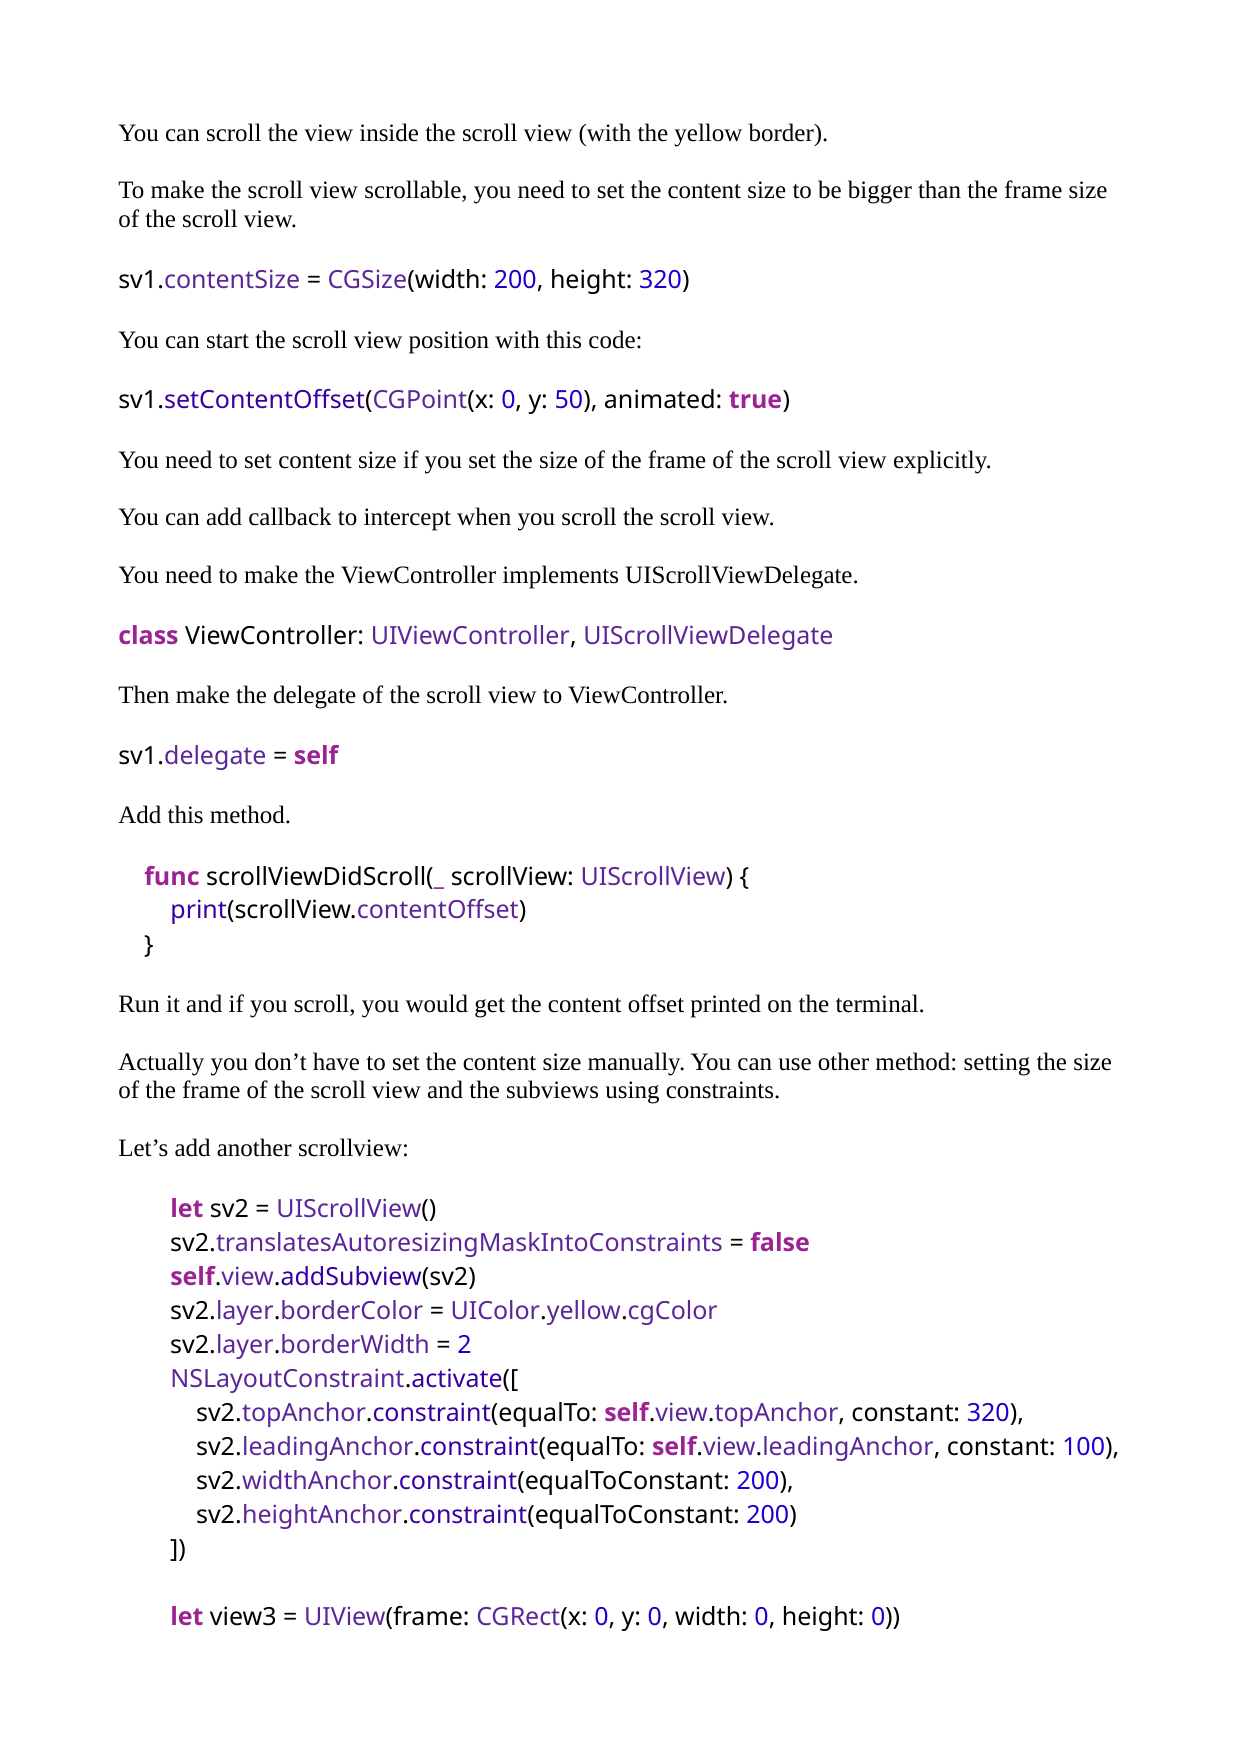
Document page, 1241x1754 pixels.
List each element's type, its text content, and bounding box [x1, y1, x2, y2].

text func scrollViewDidScroll(_ scrollView: UIScrollView) { [118, 858, 1122, 892]
text Run it and if you scroll, you would get the content offset printed on the terminal. [118, 989, 1122, 1018]
text class ViewController: UIViewController, UIScrollViewDelegate [118, 617, 1122, 652]
text ]) [118, 1531, 1122, 1565]
text You need to make the ViewController implements UIScrollViewDelegate. [118, 560, 1122, 589]
text To make the scroll view scrollable, you need to set the content size to be bigger than the frame size of the scroll view. [118, 176, 1122, 233]
text sv1.setContentOffset(CGPoint(x: 0, y: 50), animated: true) [118, 382, 1122, 416]
text Add this method. [118, 801, 1122, 829]
text sv1.contentSize = CGSize(width: 200, height: 320) [118, 262, 1122, 296]
text sv2.widthAnchor.constraint(equalToConstant: 200), [118, 1463, 1122, 1497]
text } [118, 926, 1122, 960]
text sv1.delegate = self [118, 738, 1122, 772]
text You need to set content size if you set the size of the frame of the scroll view explicitly. [118, 445, 1122, 474]
text let sv2 = UIScrollView() [118, 1190, 1122, 1224]
text sv2.heightAnchor.constraint(equalToConstant: 200) [118, 1497, 1122, 1531]
text sv2.translatesAutoresizingMaskIntoConstraints = false [118, 1224, 1122, 1258]
text You can scroll the view inside the scroll view (with the yellow border). [118, 118, 1122, 147]
text Then make the delegate of the scroll view to ViewController. [118, 680, 1122, 709]
text Let’s add another scrollview: [118, 1133, 1122, 1162]
text You can add callback to intercept when you scroll the scroll view. [118, 502, 1122, 531]
text print(scrollView.contentOffset) [118, 892, 1122, 926]
text Actually you don’t have to set the content size manually. You can use other method: setting the size of the frame of the scroll view and the subviews using constraints. [118, 1047, 1122, 1104]
text sv2.layer.borderWidth = 2 [118, 1327, 1122, 1361]
text sv2.leadingAnchor.constraint(equalTo: self.view.leadingAnchor, constant: 100), [118, 1429, 1122, 1463]
text sv2.layer.borderColor = UIColor.yellow.cgColor [118, 1292, 1122, 1327]
text NSLayoutConstraint.activate([ [118, 1361, 1122, 1395]
text let view3 = UIView(frame: CGRect(x: 0, y: 0, width: 0, height: 0)) [118, 1599, 1122, 1633]
text You can start the scroll view position with this code: [118, 325, 1122, 353]
text self.view.addSubview(sv2) [118, 1258, 1122, 1292]
text sv2.topAnchor.constraint(equalTo: self.view.topAnchor, constant: 320), [118, 1395, 1122, 1429]
